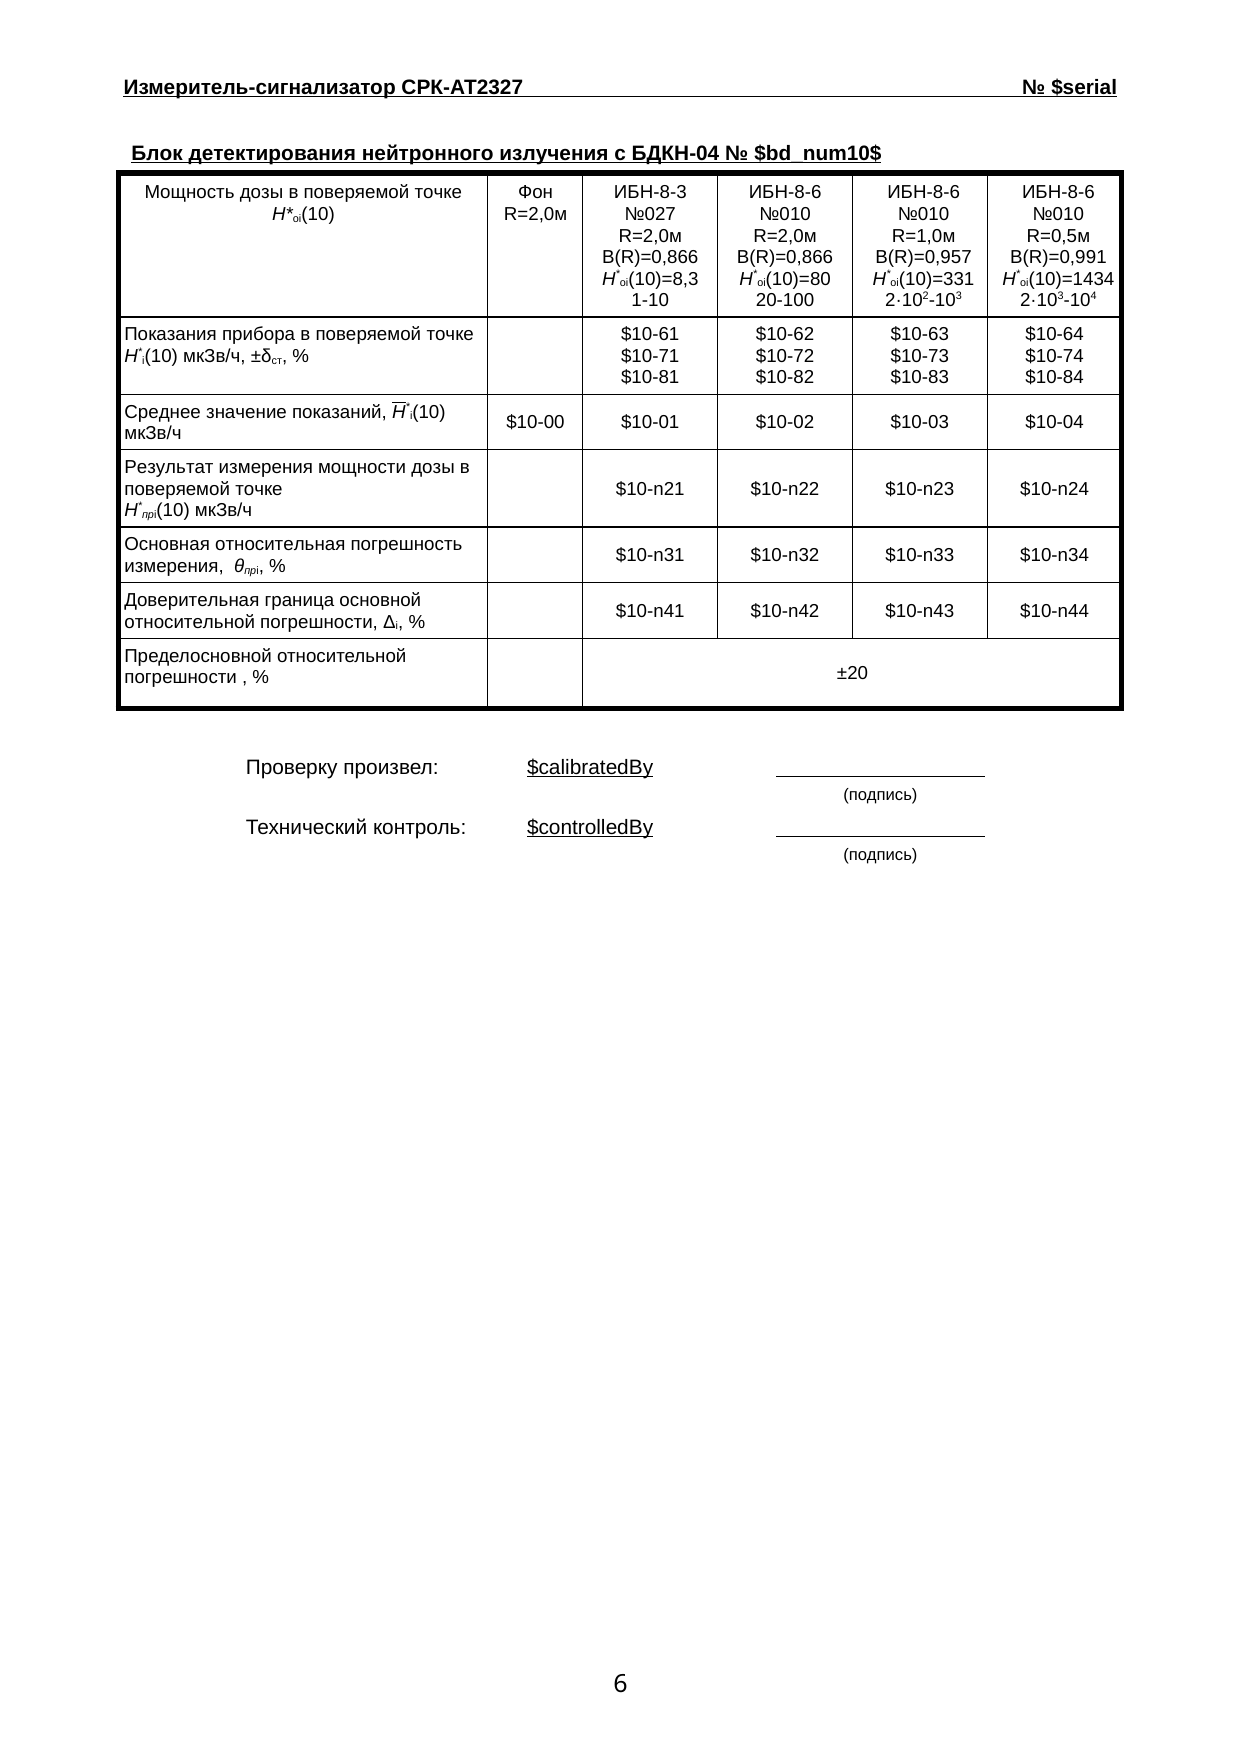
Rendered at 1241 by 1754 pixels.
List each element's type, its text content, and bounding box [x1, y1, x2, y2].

table_cell [488, 639, 582, 706]
table_cell Доверительная граница основной относительной погрешности, Δi, % [121, 583, 487, 638]
table_cell $10-03 [853, 395, 987, 449]
table_cell (подпись) [760, 785, 1000, 809]
table_cell $10-04 [988, 395, 1119, 449]
table_cell $10-n21 [583, 450, 717, 526]
table_cell [488, 318, 582, 394]
table_cell $10-n43 [853, 583, 987, 638]
table_cell ИБН-8-6 №010 R=1,0м B(R)=0,957 H*oi(10)=331 2·102-103 [853, 176, 987, 316]
table_cell $10-61 $10-71 $10-81 [583, 318, 717, 394]
table_cell $10-62 $10-72 $10-82 [718, 318, 852, 394]
table_cell [488, 450, 582, 526]
table_cell $10-n31 [583, 528, 717, 582]
table_header Проверку произвел: [240, 750, 521, 785]
table_cell Фон R=2,0м [488, 176, 582, 316]
table_cell $10-64 $10-74 $10-84 [988, 318, 1119, 394]
table_cell $10-n42 [718, 583, 852, 638]
table_header Блок детектирования нейтронного излучения с БДКН-04 № $bd_num10$ [118, 135, 1122, 170]
table_cell [521, 785, 760, 809]
table_cell ИБН-8-6 №010 R=0,5м B(R)=0,991 H*oi(10)=1434 2·103-104 [988, 176, 1119, 316]
table_header [760, 750, 1000, 785]
table_cell Мощность дозы в поверяемой точке H*oi(10) [121, 176, 487, 316]
table_cell [488, 528, 582, 582]
table_cell $10-00 [488, 395, 582, 449]
table_cell $10-n44 [988, 583, 1119, 638]
table_cell [760, 809, 1000, 844]
table_cell [488, 583, 582, 638]
table_cell $10-n41 [583, 583, 717, 638]
table_cell Основная относительная погрешность измерения, θпрi, % [121, 528, 487, 582]
table_cell $10-n22 [718, 450, 852, 526]
table_header $calibratedBy [521, 750, 760, 785]
table_cell $10-n33 [853, 528, 987, 582]
table_cell $10-63 $10-73 $10-83 [853, 318, 987, 394]
table_cell [240, 785, 521, 809]
table_cell Результат измерения мощности дозы в поверяемой точке H*прi(10) мкЗв/ч [121, 450, 487, 526]
table_cell Показания прибора в поверяемой точке H*i(10) мкЗв/ч, ±δст, % [121, 318, 487, 394]
table_cell [521, 844, 760, 868]
table_cell Среднее значение показаний, H*i(10) мкЗв/ч [121, 395, 487, 449]
table_cell $10-02 [718, 395, 852, 449]
table_cell ±20 [583, 639, 1119, 706]
table_cell (подпись) [760, 844, 1000, 868]
table_cell ИБН-8-3 №027 R=2,0м B(R)=0,866 H*oi(10)=8,3 1-10 [583, 176, 717, 316]
table_cell $10-01 [583, 395, 717, 449]
table_cell $10-n24 [988, 450, 1119, 526]
table_cell ИБН-8-6 №010 R=2,0м B(R)=0,866 H*oi(10)=80 20-100 [718, 176, 852, 316]
table_cell $controlledBy [521, 809, 760, 844]
table_cell [240, 844, 521, 868]
table_cell Технический контроль: [240, 809, 521, 844]
table_cell $10-n23 [853, 450, 987, 526]
table_cell $10-n32 [718, 528, 852, 582]
table_cell Пределосновной относительной погрешности , % [121, 639, 487, 706]
table_cell $10-n34 [988, 528, 1119, 582]
